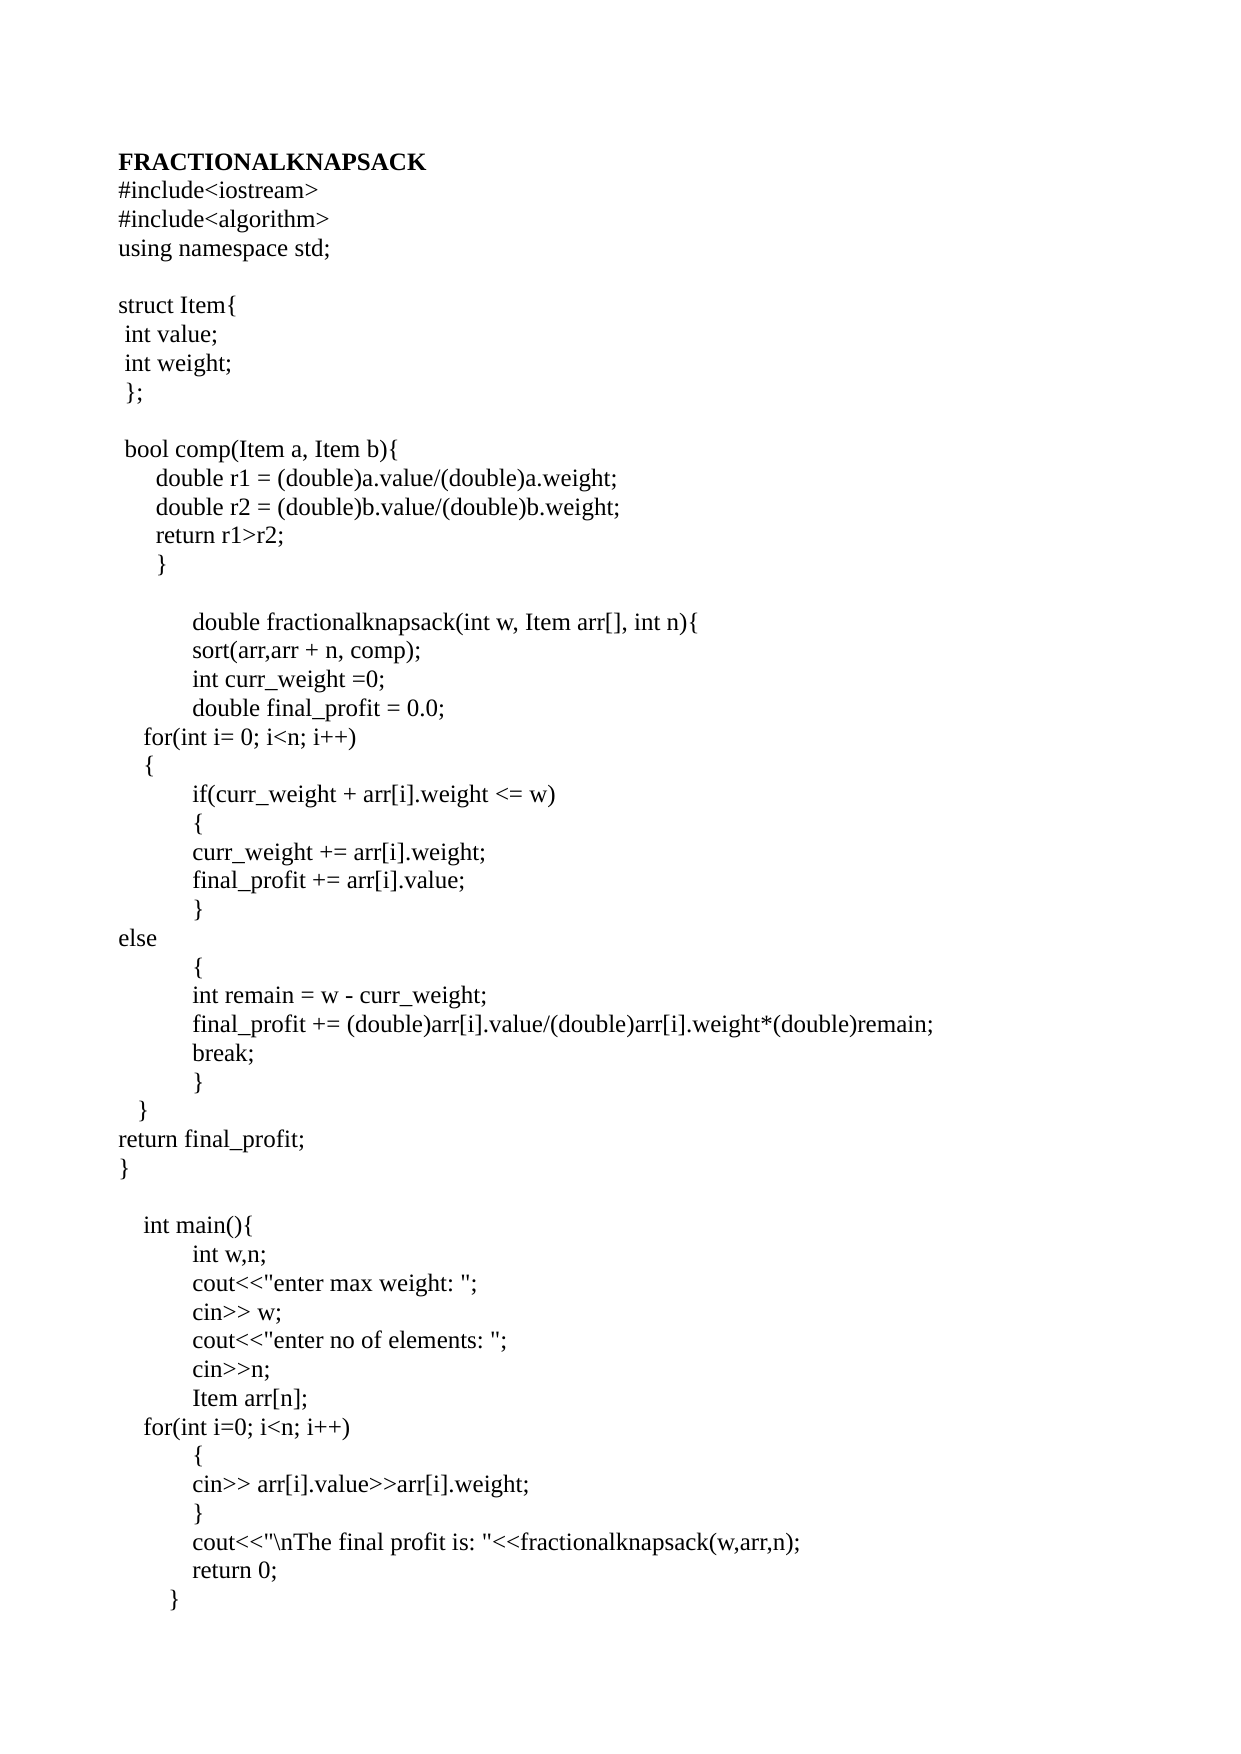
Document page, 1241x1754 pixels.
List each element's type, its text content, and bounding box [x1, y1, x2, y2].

text FRACTIONALKNAPSACK [118, 147, 1122, 176]
text } [118, 1584, 1122, 1613]
text struct Item{ [118, 291, 1122, 319]
text cin>>n; [118, 1354, 1122, 1383]
text { [118, 1441, 1122, 1469]
text curr_weight += arr[i].weight; [118, 837, 1122, 866]
text } [118, 1067, 1122, 1096]
text cin>> arr[i].value>>arr[i].weight; [118, 1469, 1122, 1498]
text int value; [118, 319, 1122, 348]
text { [118, 808, 1122, 837]
text cout<<"enter no of elements: "; [118, 1326, 1122, 1354]
text bool comp(Item a, Item b){ [118, 434, 1122, 463]
text for(int i= 0; i<n; i++) [118, 722, 1122, 751]
text double fractionalknapsack(int w, Item arr[], int n){ [118, 607, 1122, 636]
text double r1 = (double)a.value/(double)a.weight; [118, 463, 1122, 492]
text } [118, 894, 1122, 923]
text for(int i=0; i<n; i++) [118, 1412, 1122, 1441]
text int weight; [118, 348, 1122, 377]
text sort(arr,arr + n, comp); [118, 636, 1122, 664]
text cin>> w; [118, 1297, 1122, 1326]
text Item arr[n]; [118, 1383, 1122, 1412]
text int curr_weight =0; [118, 664, 1122, 693]
text int main(){ [118, 1211, 1122, 1239]
text { [118, 751, 1122, 779]
text } [118, 1498, 1122, 1527]
text break; [118, 1038, 1122, 1067]
text if(curr_weight + arr[i].weight <= w) [118, 779, 1122, 808]
text #include<iostream> [118, 176, 1122, 204]
text return r1>r2; [118, 521, 1122, 549]
text }; [118, 377, 1122, 406]
text } [118, 1153, 1122, 1182]
text #include<algorithm> [118, 204, 1122, 233]
text cout<<"\nThe final profit is: "<<fractionalknapsack(w,arr,n); [118, 1527, 1122, 1556]
text int w,n; [118, 1239, 1122, 1268]
text } [118, 549, 1122, 578]
text int remain = w - curr_weight; [118, 981, 1122, 1009]
text using namespace std; [118, 233, 1122, 262]
text double final_profit = 0.0; [118, 693, 1122, 722]
text double r2 = (double)b.value/(double)b.weight; [118, 492, 1122, 521]
text return final_profit; [118, 1124, 1122, 1153]
text else [118, 923, 1122, 952]
text final_profit += (double)arr[i].value/(double)arr[i].weight*(double)remain; [118, 1009, 1122, 1038]
text } [118, 1096, 1122, 1124]
text cout<<"enter max weight: "; [118, 1268, 1122, 1297]
text { [118, 952, 1122, 981]
text final_profit += arr[i].value; [118, 866, 1122, 894]
text return 0; [118, 1556, 1122, 1584]
